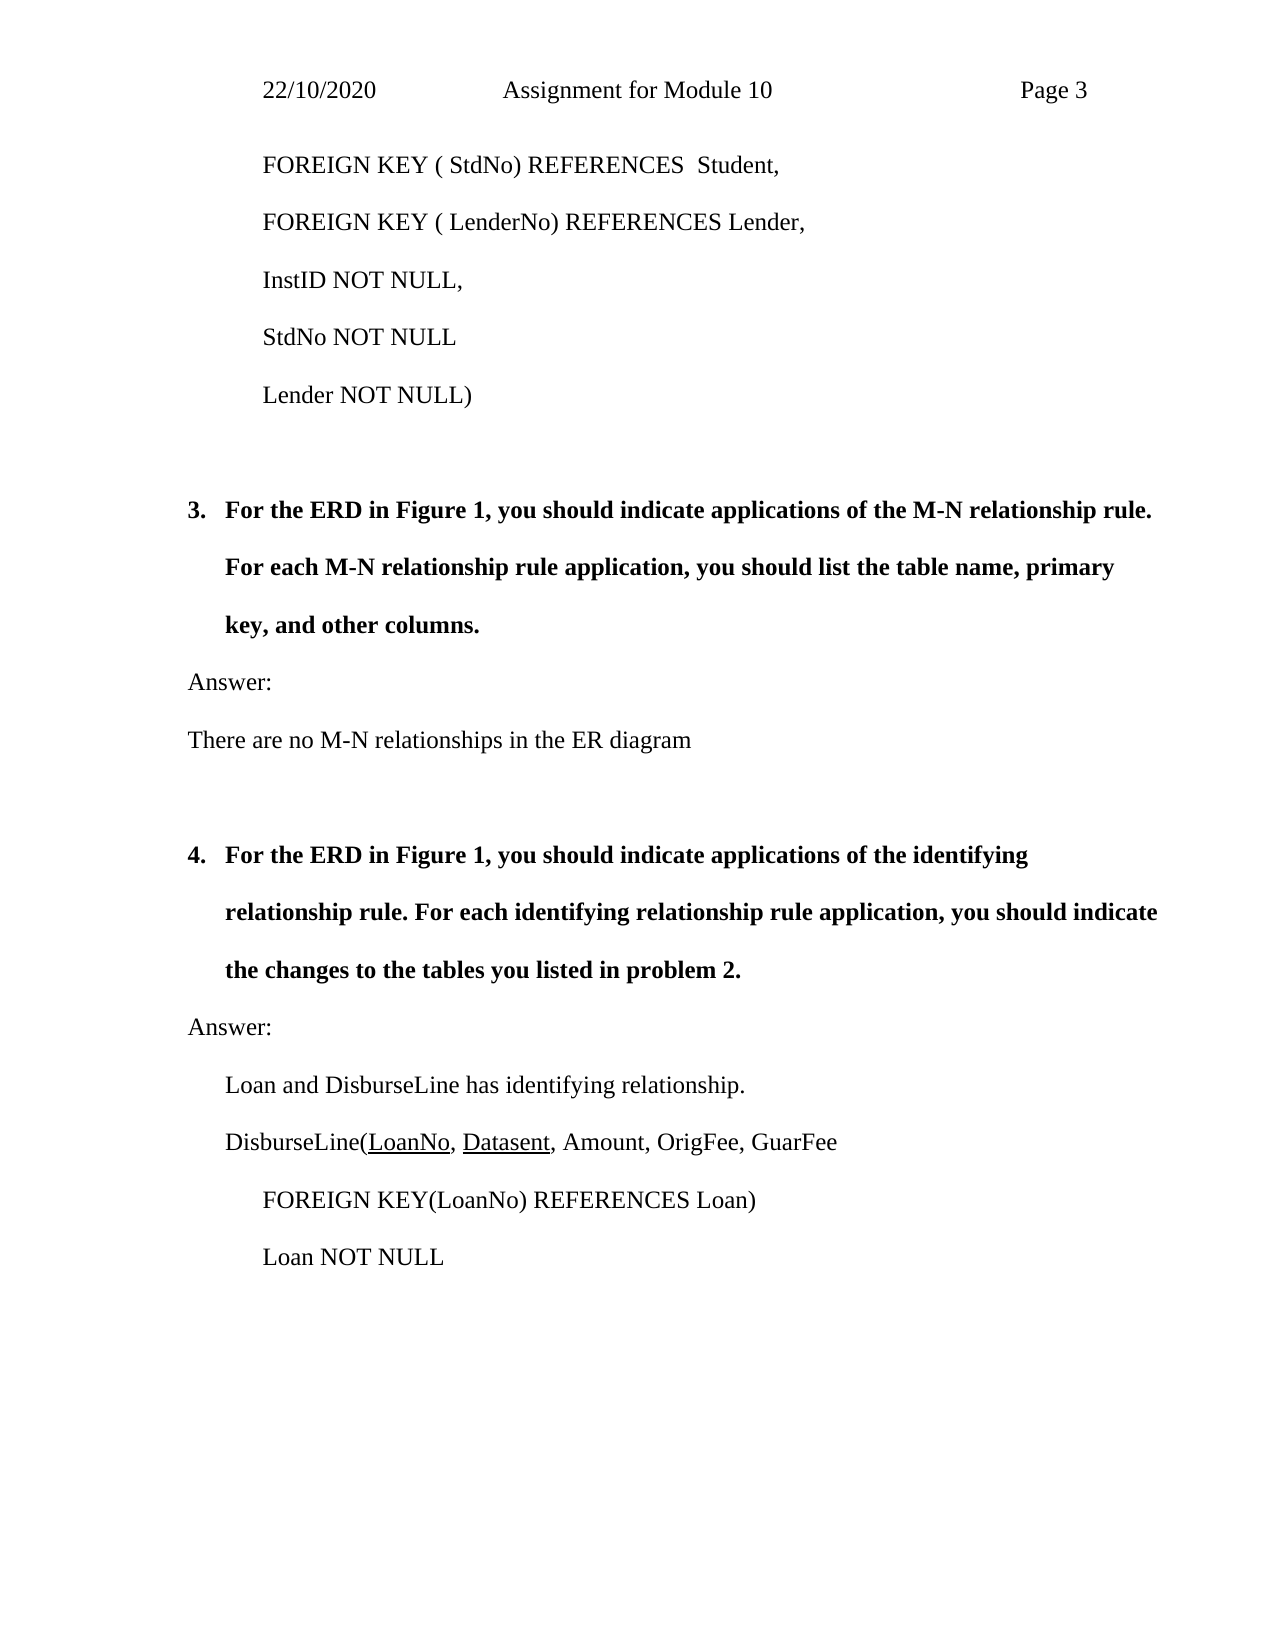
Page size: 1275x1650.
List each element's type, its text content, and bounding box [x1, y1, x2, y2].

text There are no M-N relationships in the ER diagram [187, 725, 1162, 754]
list For the ERD in Figure 1, you should indicate applications of the identifying relationship rule. For each identifying relationship rule application, you should indicate the changes to the tables you listed in problem 2. [187, 840, 1162, 984]
text Answer: [187, 1012, 1162, 1041]
text InstID NOT NULL, [187, 265, 1162, 294]
text FOREIGN KEY ( LenderNo) REFERENCES Lender, [187, 207, 1162, 236]
list For the ERD in Figure 1, you should indicate applications of the M-N relationship rule. For each M-N relationship rule application, you should list the table name, primary key, and other columns. [187, 495, 1162, 639]
text Lender NOT NULL) [187, 380, 1162, 409]
text FOREIGN KEY ( StdNo) REFERENCES Student, [187, 150, 1162, 179]
text Loan and DisburseLine has identifying relationship. [187, 1070, 1162, 1099]
text FOREIGN KEY(LoanNo) REFERENCES Loan) [187, 1185, 1162, 1214]
text DisburseLine(LoanNo, Datasent, Amount, OrigFee, GuarFee [187, 1127, 1162, 1156]
text Answer: [187, 667, 1162, 696]
text Loan NOT NULL [187, 1242, 1162, 1271]
text StdNo NOT NULL [187, 322, 1162, 351]
